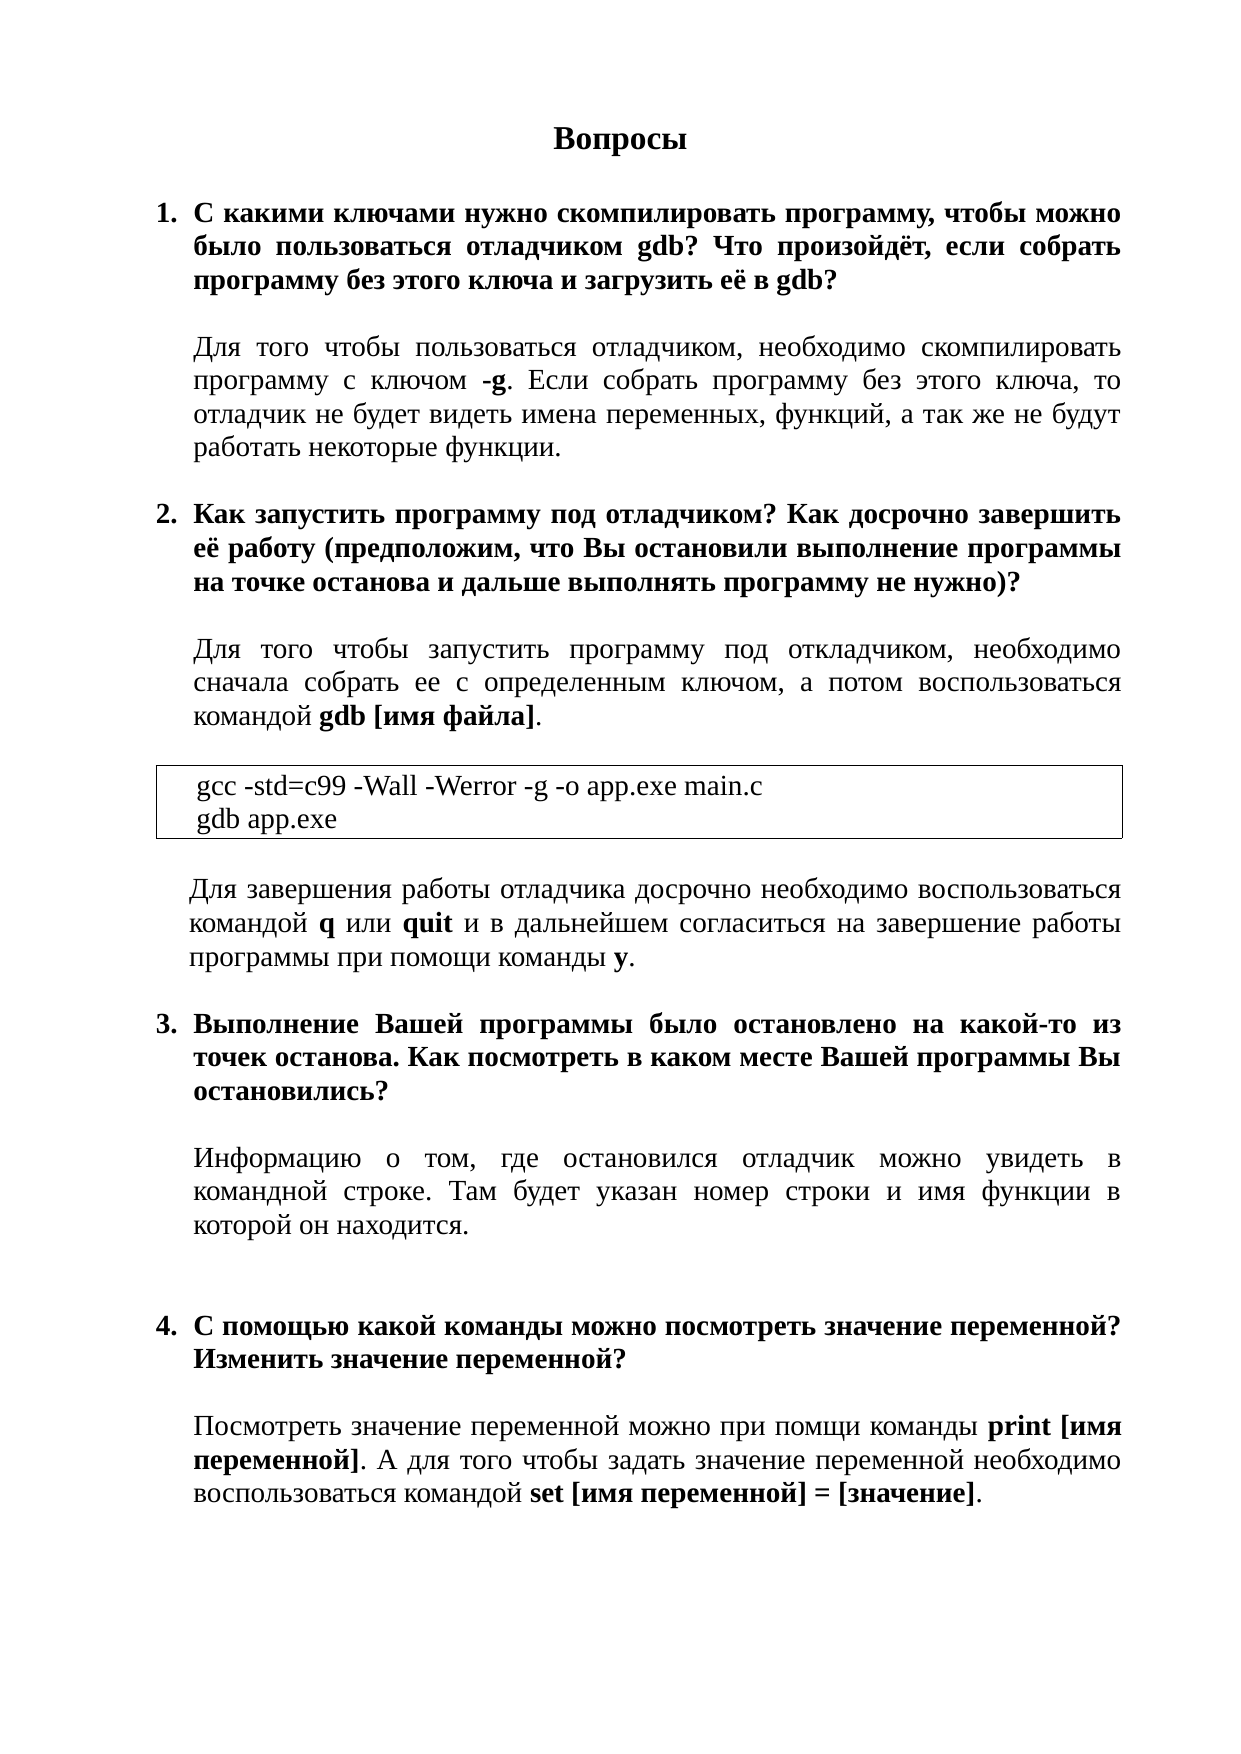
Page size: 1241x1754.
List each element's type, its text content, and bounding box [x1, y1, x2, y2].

text Для завершения работы отладчика досрочно необходимо воспользоваться командой q или quit и в дальнейшем согласиться на завершение работы программы при помощи команды y. [189, 872, 1122, 972]
list Выполнение Вашей программы было остановлено на какой-то из точек останова. Как посмотреть в каком месте Вашей программы Вы остановились? [156, 1006, 1122, 1106]
list Информацию о том, где остановился отладчик можно увидеть в командной строке. Там будет указан номер строки и имя функции в которой он находится. [156, 1140, 1122, 1241]
list Как запустить программу под отладчиком? Как досрочно завершить её работу (предположим, что Вы остановили выполнение программы на точке останова и дальше выполнять программу не нужно)? [156, 497, 1122, 597]
list gcc -std=c99 -Wall -Werror -g -o app.exe main.c [157, 766, 1122, 798]
list С помощью какой команды можно посмотреть значение переменной? Изменить значение переменной? [156, 1308, 1122, 1375]
list gdb app.exe [157, 798, 1122, 838]
list Для того чтобы запустить программу под откладчиком, необходимо сначала собрать ее с определенным ключом, а потом воспользоваться командой gdb [имя файла]. [156, 631, 1122, 731]
list Посмотреть значение переменной можно при помщи команды print [имя переменной]. А для того чтобы задать значение переменной необходимо воспользоваться командой set [имя переменной] = [значение]. [156, 1408, 1122, 1509]
text Вопросы [118, 118, 1122, 156]
list С какими ключами нужно скомпилировать программу, чтобы можно было пользоваться отладчиком gdb? Что произойдёт, если собрать программу без этого ключа и загрузить её в gdb? [156, 195, 1122, 295]
list Для того чтобы пользоваться отладчиком, необходимо скомпилировать программу с ключом -g. Если собрать программу без этого ключа, то отладчик не будет видеть имена переменных, функций, а так же не будут работать некоторые функции. [156, 329, 1122, 463]
